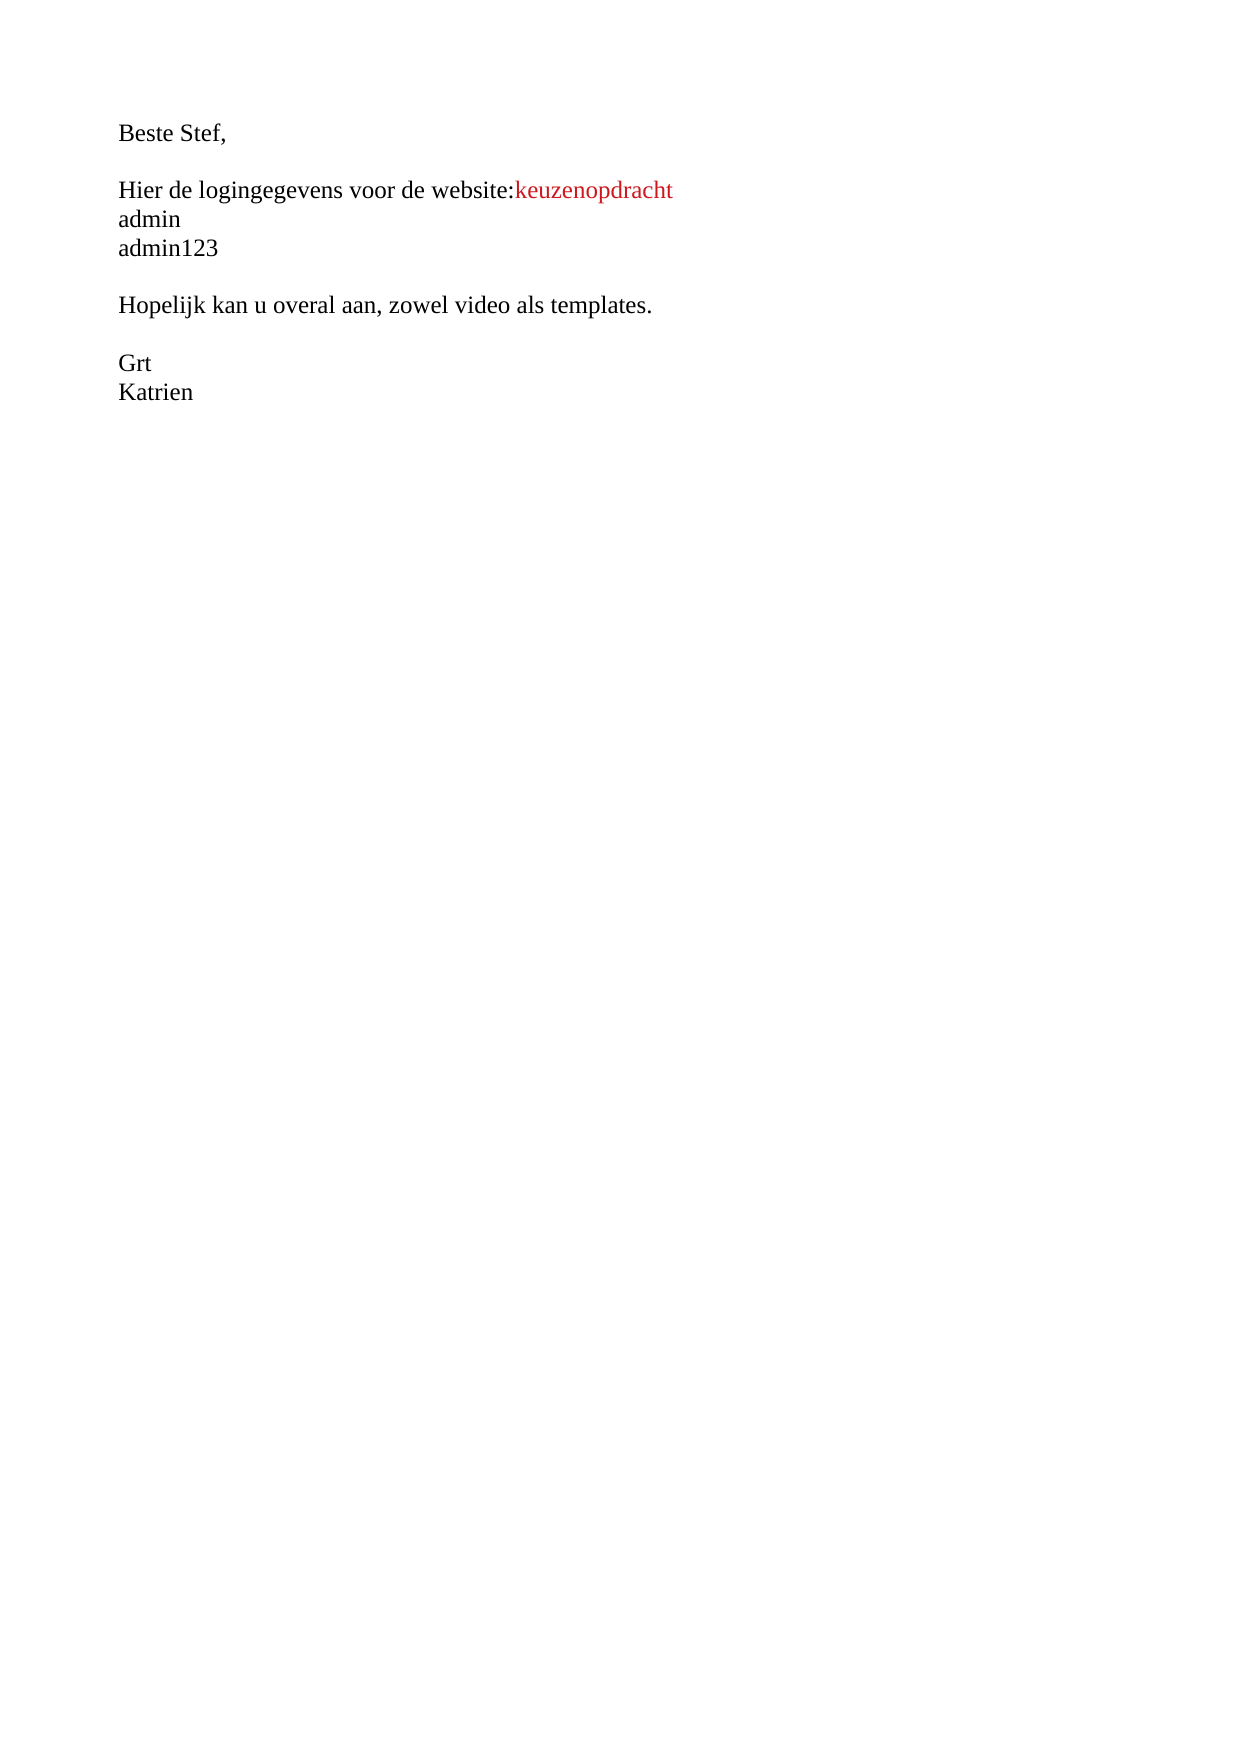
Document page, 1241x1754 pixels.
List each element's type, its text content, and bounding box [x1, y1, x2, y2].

text Hier de logingegevens voor de website:keuzenopdracht [118, 176, 1122, 204]
text admin123 [118, 233, 1122, 262]
text Hopelijk kan u overal aan, zowel video als templates. [118, 291, 1122, 319]
text Grt [118, 348, 1122, 377]
text admin [118, 204, 1122, 233]
text Beste Stef, [118, 118, 1122, 147]
text Katrien [118, 377, 1122, 406]
